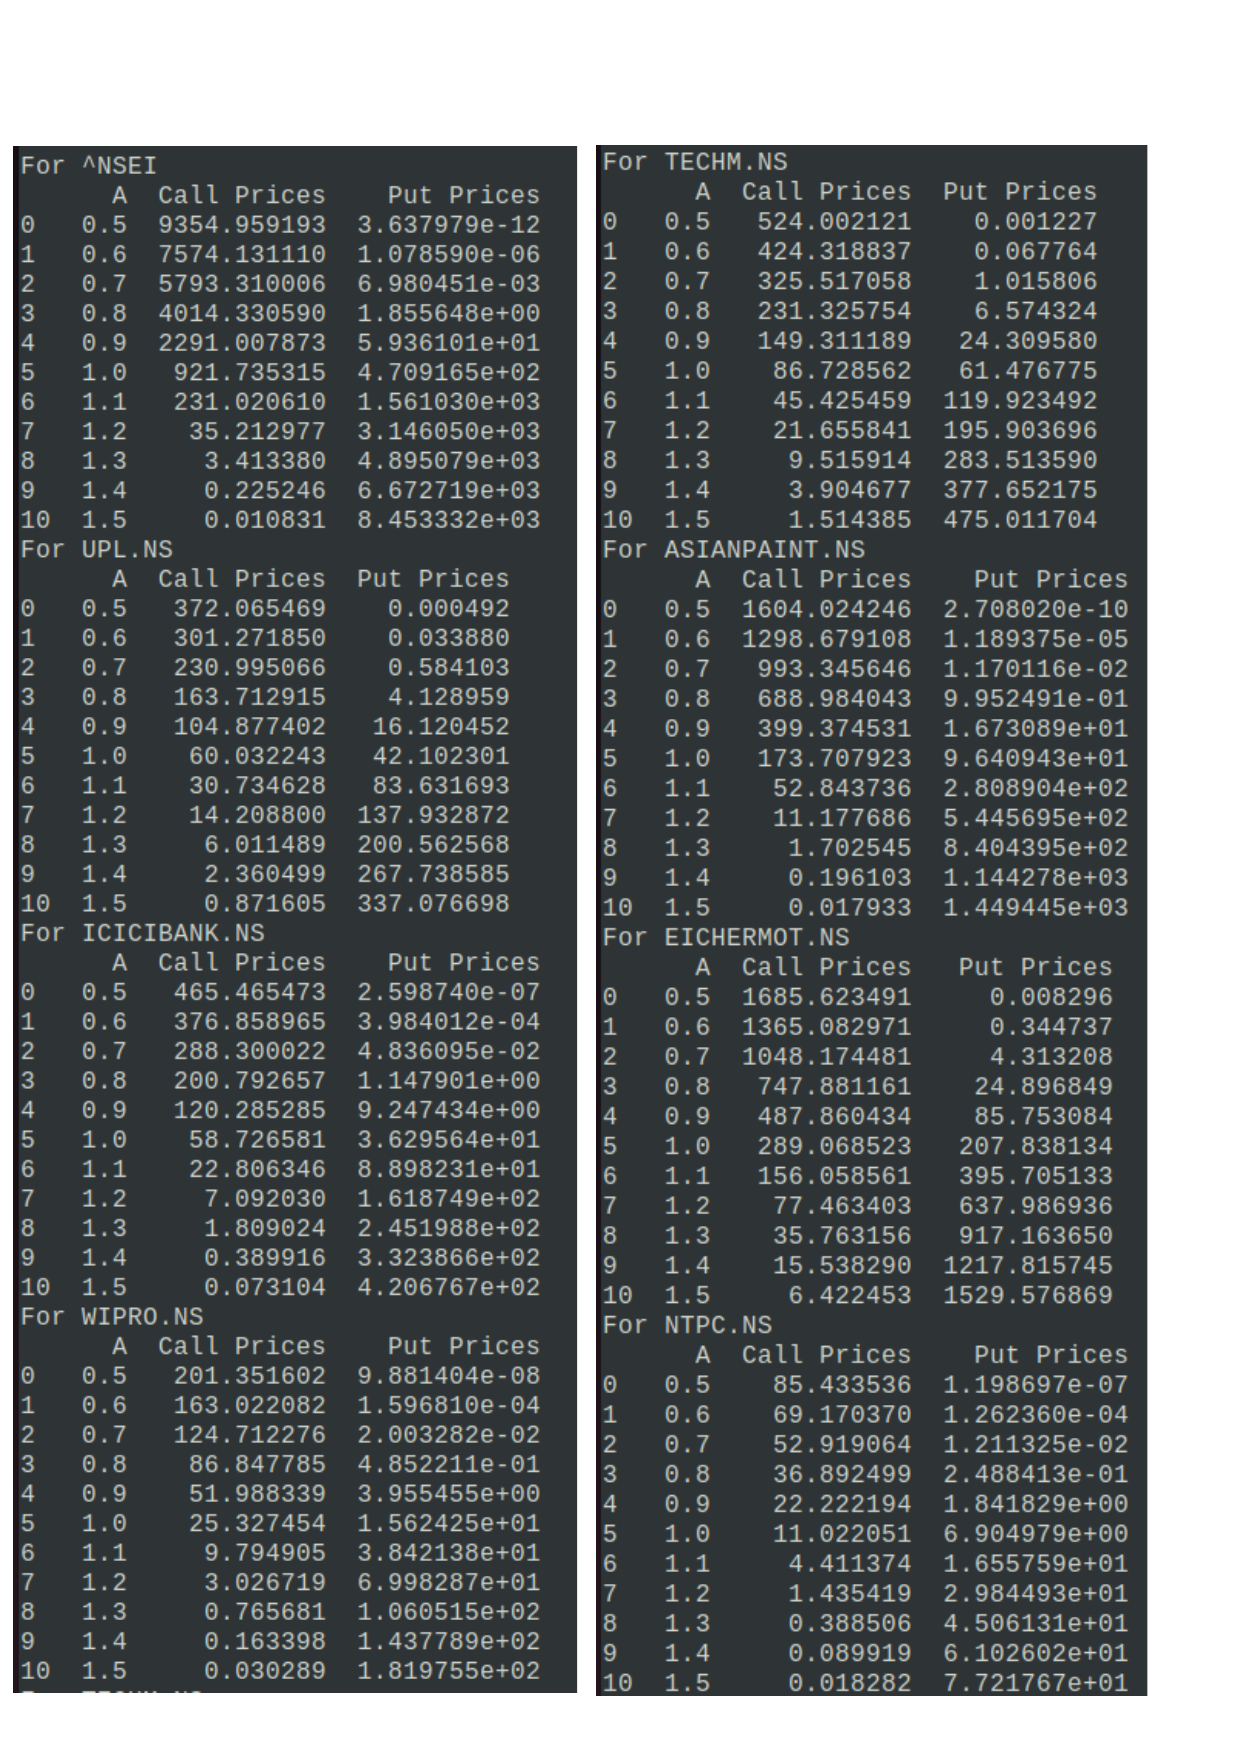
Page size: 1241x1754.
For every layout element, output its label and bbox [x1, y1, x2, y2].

picture [596, 145, 1148, 1696]
picture [13, 146, 578, 1693]
